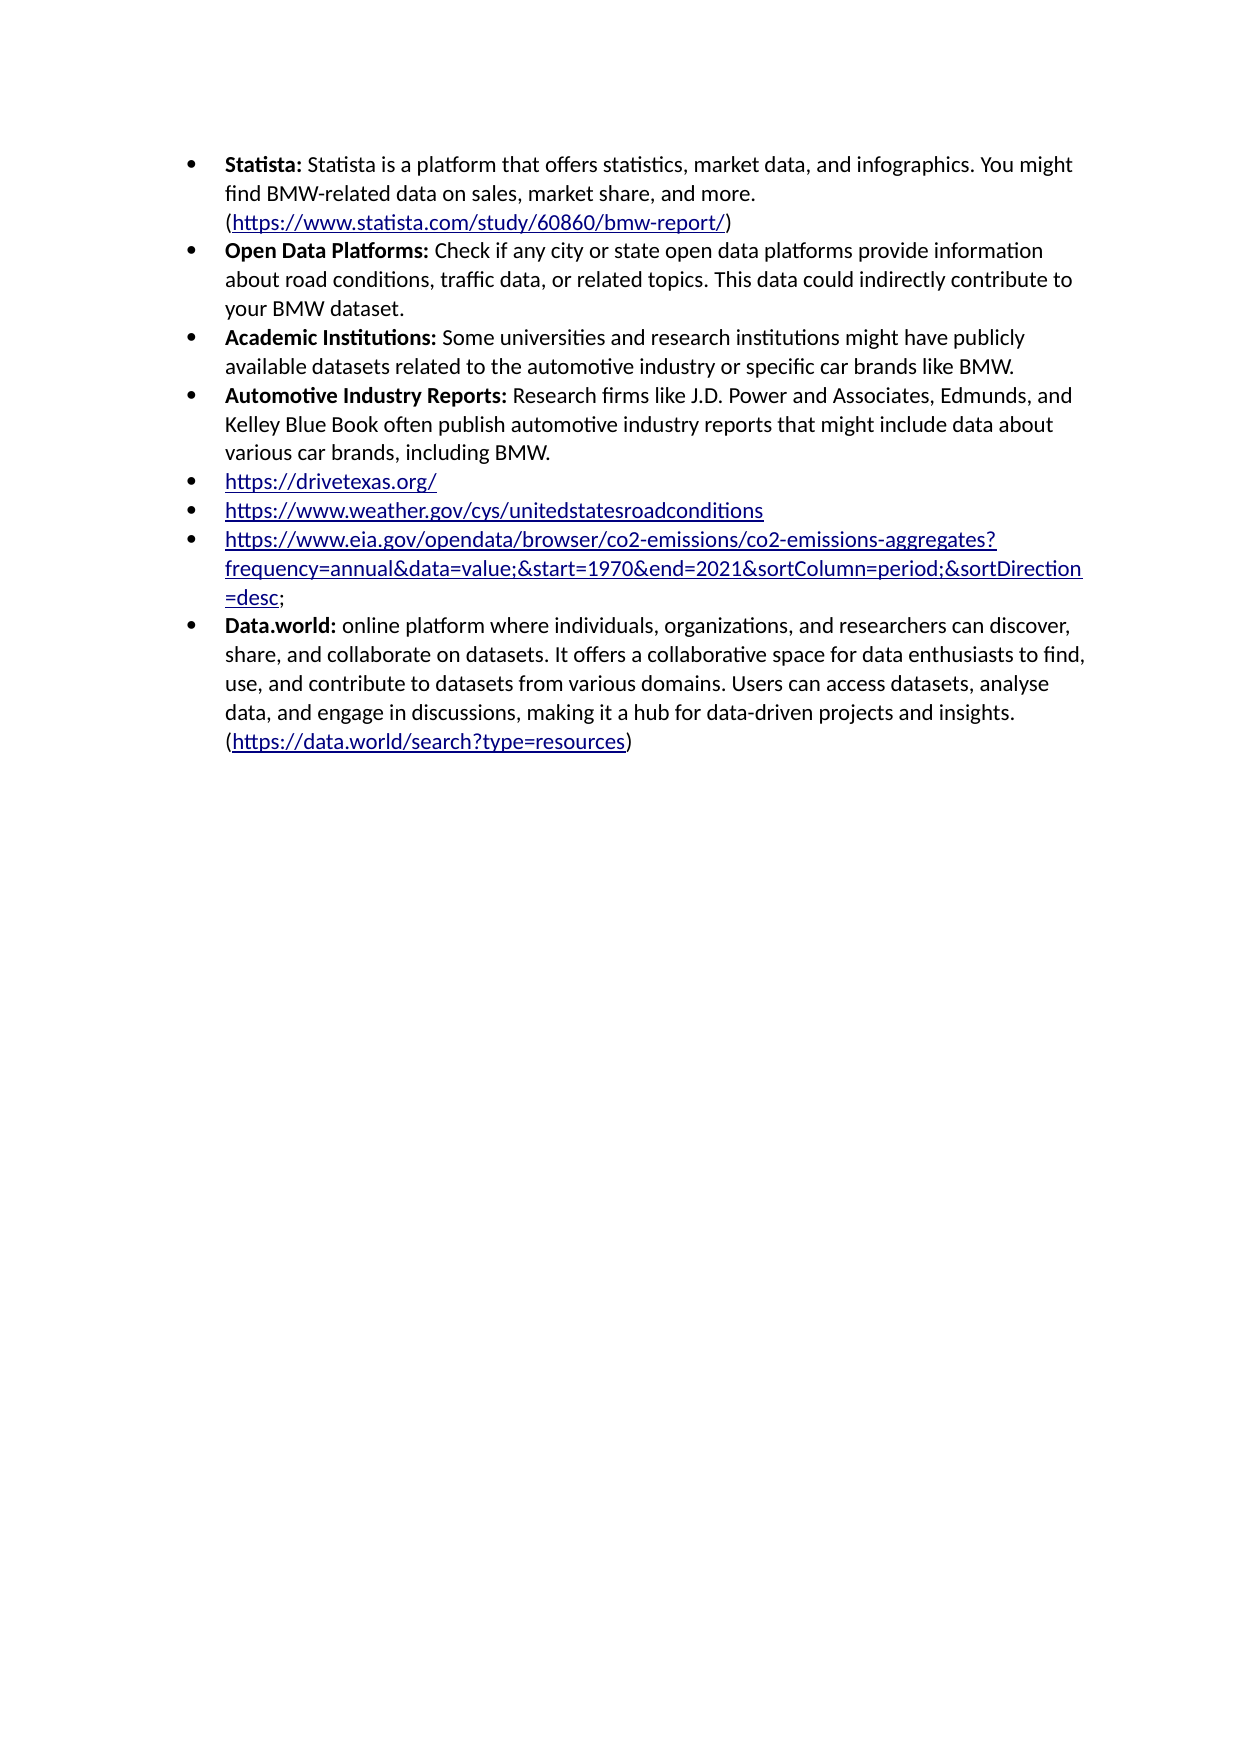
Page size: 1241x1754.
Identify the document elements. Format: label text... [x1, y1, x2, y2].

list https://www.eia.gov/opendata/browser/co2-emissions/co2-emissions-aggregates?frequency=annual&data=value;&start=1970&end=2021&sortColumn=period;&sortDirection=desc; [187, 525, 1090, 611]
list Academic Institutions: Some universities and research institutions might have publicly available datasets related to the automotive industry or specific car brands like BMW. [187, 323, 1090, 380]
list Open Data Platforms: Check if any city or state open data platforms provide information about road conditions, traffic data, or related topics. This data could indirectly contribute to your BMW dataset. [187, 237, 1090, 322]
list Statista: Statista is a platform that offers statistics, market data, and infographics. You might find BMW-related data on sales, market share, and more. (https://www.statista.com/study/60860/bmw-report/) [187, 150, 1090, 236]
list https://www.weather.gov/cys/unitedstatesroadconditions [187, 496, 1090, 524]
list https://drivetexas.org/ [187, 467, 1090, 495]
list Data.world: online platform where individuals, organizations, and researchers can discover, share, and collaborate on datasets. It offers a collaborative space for data enthusiasts to find, use, and contribute to datasets from various domains. Users can access datasets, analyse data, and engage in discussions, making it a hub for data-driven projects and insights. [187, 612, 1090, 726]
list Automotive Industry Reports: Research firms like J.D. Power and Associates, Edmunds, and Kelley Blue Book often publish automotive industry reports that might include data about various car brands, including BMW. [187, 381, 1090, 467]
list (https://data.world/search?type=resources) [225, 727, 1090, 755]
